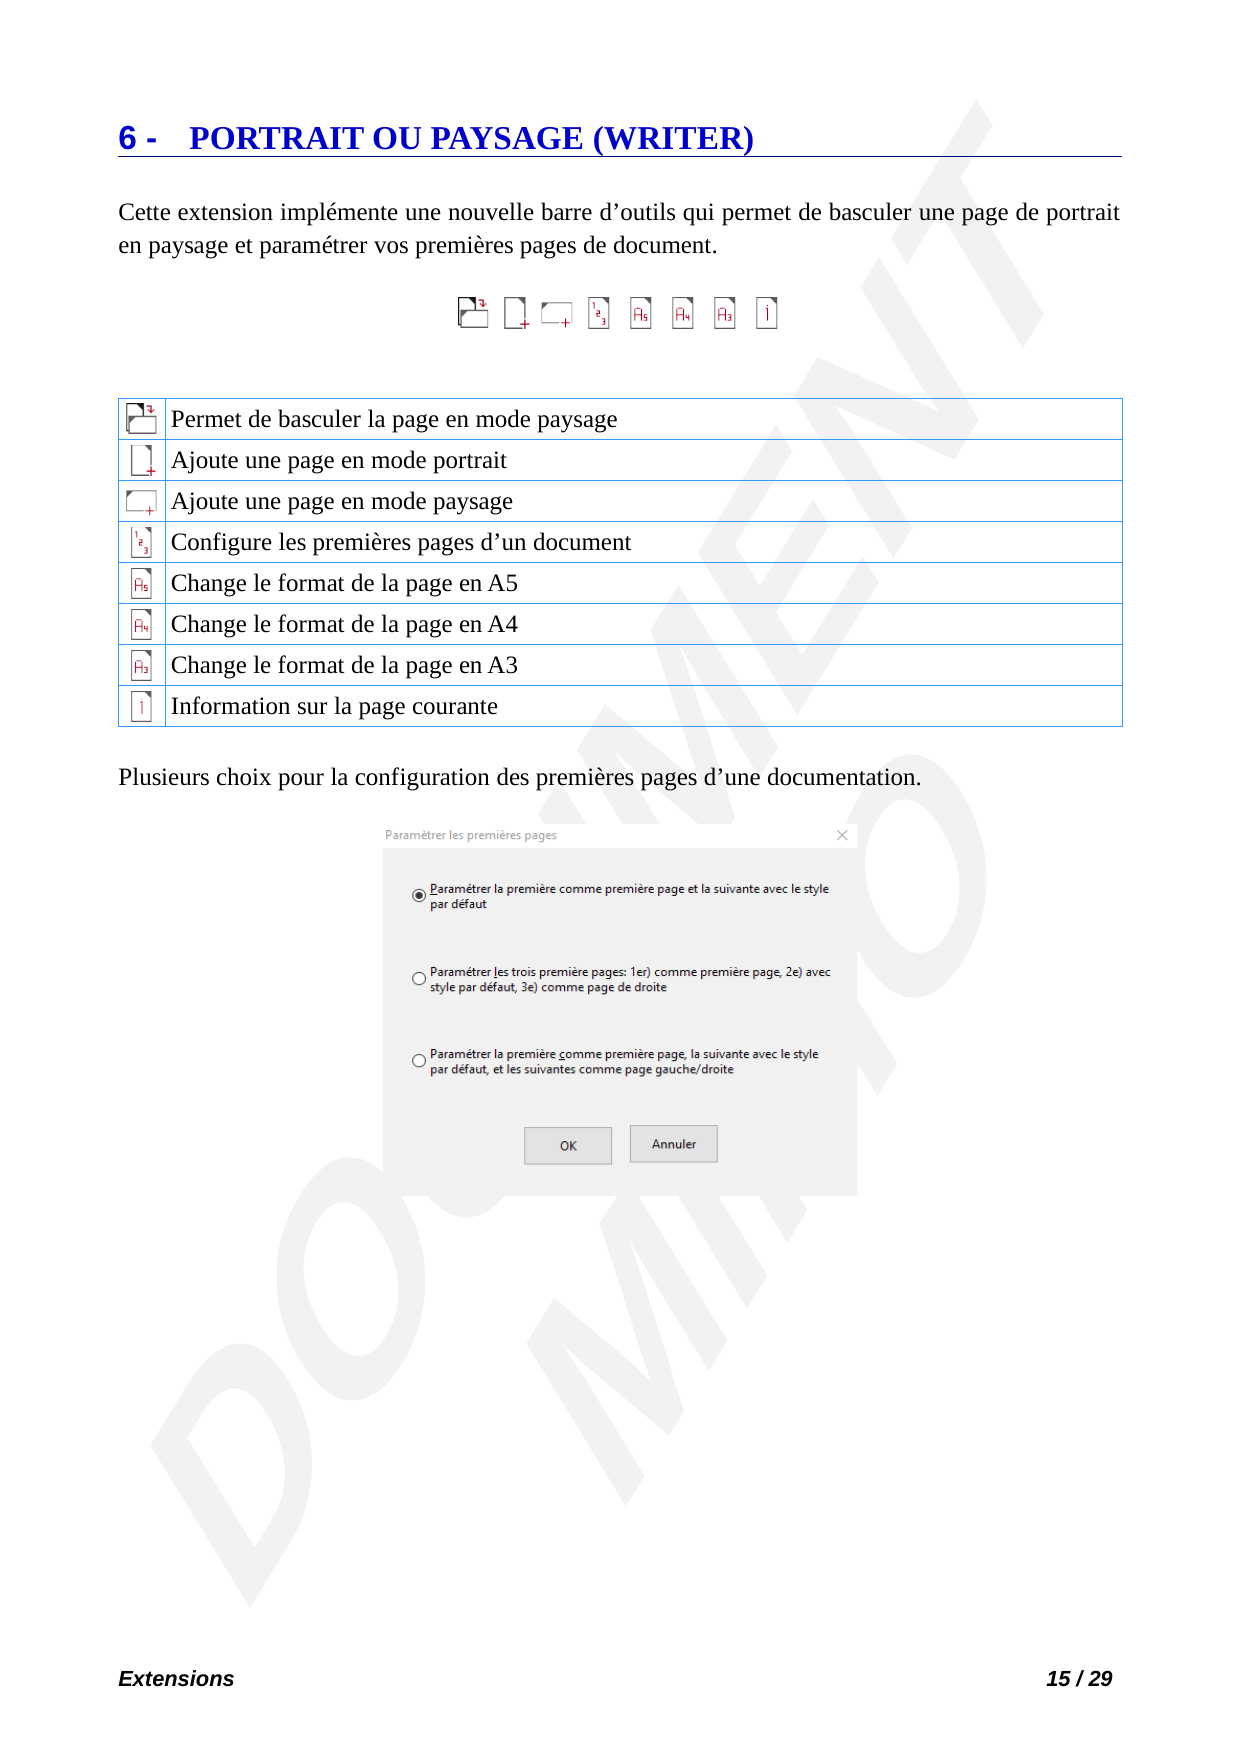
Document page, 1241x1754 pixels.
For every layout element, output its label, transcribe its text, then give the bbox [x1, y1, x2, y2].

table_header [704, 329, 746, 333]
picture [751, 297, 783, 329]
picture [541, 297, 573, 329]
table_header [746, 292, 788, 328]
table_cell Change le format de la page en A5 [166, 563, 1122, 603]
table_cell Information sur la page courante [166, 686, 1122, 726]
table_cell [119, 604, 165, 644]
table_cell Change le format de la page en A4 [166, 604, 1122, 644]
table_header [704, 292, 746, 328]
picture [126, 403, 157, 434]
picture [709, 297, 740, 329]
table_header [578, 329, 620, 333]
table_header [620, 329, 662, 333]
picture [667, 297, 699, 329]
table_cell [119, 522, 165, 562]
table_cell [119, 645, 165, 685]
table_header [578, 292, 620, 328]
table_header [453, 292, 494, 333]
picture [126, 445, 157, 476]
picture [499, 297, 531, 329]
table_cell Ajoute une page en mode portrait [166, 440, 1122, 480]
picture [625, 297, 657, 329]
table_cell Ajoute une page en mode paysage [166, 481, 1122, 521]
picture [458, 297, 489, 328]
table_header [119, 399, 165, 439]
picture [126, 527, 157, 558]
picture [126, 568, 157, 599]
table_header [536, 329, 578, 333]
table_header [494, 292, 536, 328]
table_cell [119, 563, 165, 603]
table_cell [119, 686, 165, 726]
picture [126, 486, 157, 517]
text Plusieurs choix pour la configuration des premières pages d’une documentation. [118, 759, 1122, 792]
text Cette extension implémente une nouvelle barre d’outils qui permet de basculer une page de portrait en paysage et paramétrer vos premières pages de document. [118, 195, 1122, 260]
table_header [494, 329, 536, 333]
table_header Permet de basculer la page en mode paysage [166, 399, 1122, 439]
table_cell Configure les premières pages d’un document [166, 522, 1122, 562]
picture [126, 650, 157, 681]
table_header [662, 329, 704, 333]
table_cell [119, 481, 165, 521]
table_cell [119, 440, 165, 480]
picture [126, 691, 157, 722]
table_cell Change le format de la page en A3 [166, 645, 1122, 685]
picture [583, 297, 615, 329]
subtitle Portrait ou paysage (Writer) [118, 118, 1122, 156]
table_header [746, 329, 788, 333]
picture [382, 824, 858, 1196]
table_header [620, 292, 662, 328]
table_header [662, 292, 704, 328]
picture [126, 609, 157, 640]
table_header [536, 292, 578, 328]
